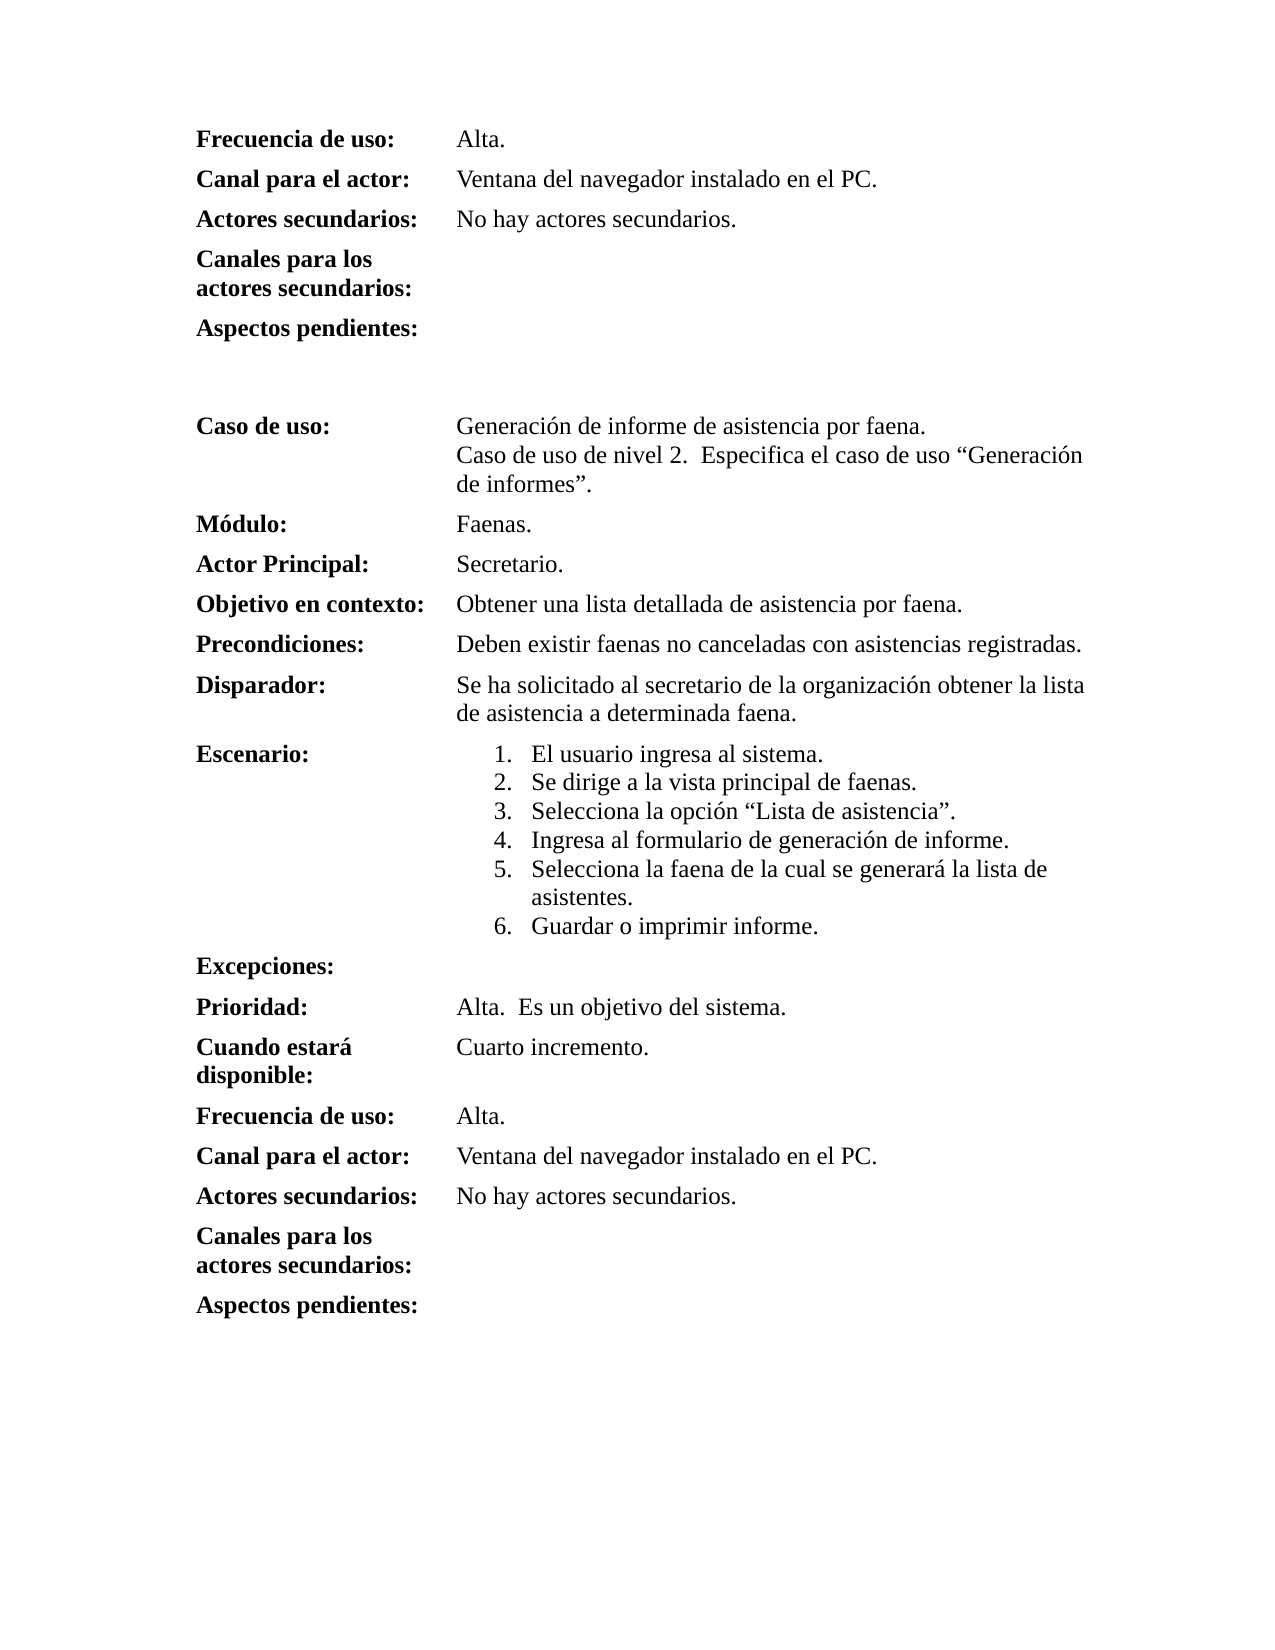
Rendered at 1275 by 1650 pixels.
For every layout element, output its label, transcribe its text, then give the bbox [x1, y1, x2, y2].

table_cell Canal para el actor: [190, 158, 451, 198]
table_cell Alta. Es un objetivo del sistema. [451, 986, 1093, 1026]
table_cell [451, 239, 1093, 308]
table_cell [451, 946, 1093, 986]
table_cell Alta. [451, 118, 1093, 158]
table_header Generación de informe de asistencia por faena. Caso de uso de nivel 2. Especifica el caso de uso “Generación de informes”. [451, 405, 1093, 503]
table_cell Alta. [451, 1095, 1093, 1135]
table_cell Cuarto incremento. [451, 1026, 1093, 1095]
table_cell Prioridad: [190, 986, 451, 1026]
table_cell Ventana del navegador instalado en el PC. [451, 158, 1093, 198]
table_cell Obtener una lista detallada de asistencia por faena. [451, 584, 1093, 624]
table_cell Módulo: [190, 503, 451, 543]
table_cell Deben existir faenas no canceladas con asistencias registradas. [451, 624, 1093, 664]
table_cell Cuando estará disponible: [190, 1026, 451, 1095]
table_cell Se ha solicitado al secretario de la organización obtener la lista de asistencia a determinada faena. [451, 664, 1093, 733]
table_cell Frecuencia de uso: [190, 1095, 451, 1135]
table_cell [451, 308, 1093, 348]
table_cell Canales para los actores secundarios: [190, 1216, 451, 1284]
table_cell Canal para el actor: [190, 1135, 451, 1175]
table_cell Objetivo en contexto: [190, 584, 451, 624]
table_cell No hay actores secundarios. [451, 199, 1093, 239]
table_cell No hay actores secundarios. [451, 1175, 1093, 1216]
table_cell Faenas. [451, 503, 1093, 543]
table_cell Escenario: [190, 733, 451, 946]
table_header Caso de uso: [190, 405, 451, 503]
table_cell [451, 1285, 1093, 1325]
table_cell Excepciones: [190, 946, 451, 986]
table_cell Canales para los actores secundarios: [190, 239, 451, 308]
table_cell Actores secundarios: [190, 1175, 451, 1216]
table_cell Aspectos pendientes: [190, 308, 451, 348]
table_cell Ventana del navegador instalado en el PC. [451, 1135, 1093, 1175]
table_cell Disparador: [190, 664, 451, 733]
table_cell [451, 1216, 1093, 1284]
table_cell El usuario ingresa al sistema. Se dirige a la vista principal de faenas. Selecciona la opción “Lista de asistencia”. Ingresa al formulario de generación de informe. Selecciona la faena de la cual se generará la lista de asistentes. Guardar o imprimir informe. [451, 733, 1093, 946]
table_cell Aspectos pendientes: [190, 1285, 451, 1325]
table_cell Frecuencia de uso: [190, 118, 451, 158]
table_cell Precondiciones: [190, 624, 451, 664]
table_cell Actor Principal: [190, 543, 451, 583]
table_cell Actores secundarios: [190, 199, 451, 239]
table_cell Secretario. [451, 543, 1093, 583]
